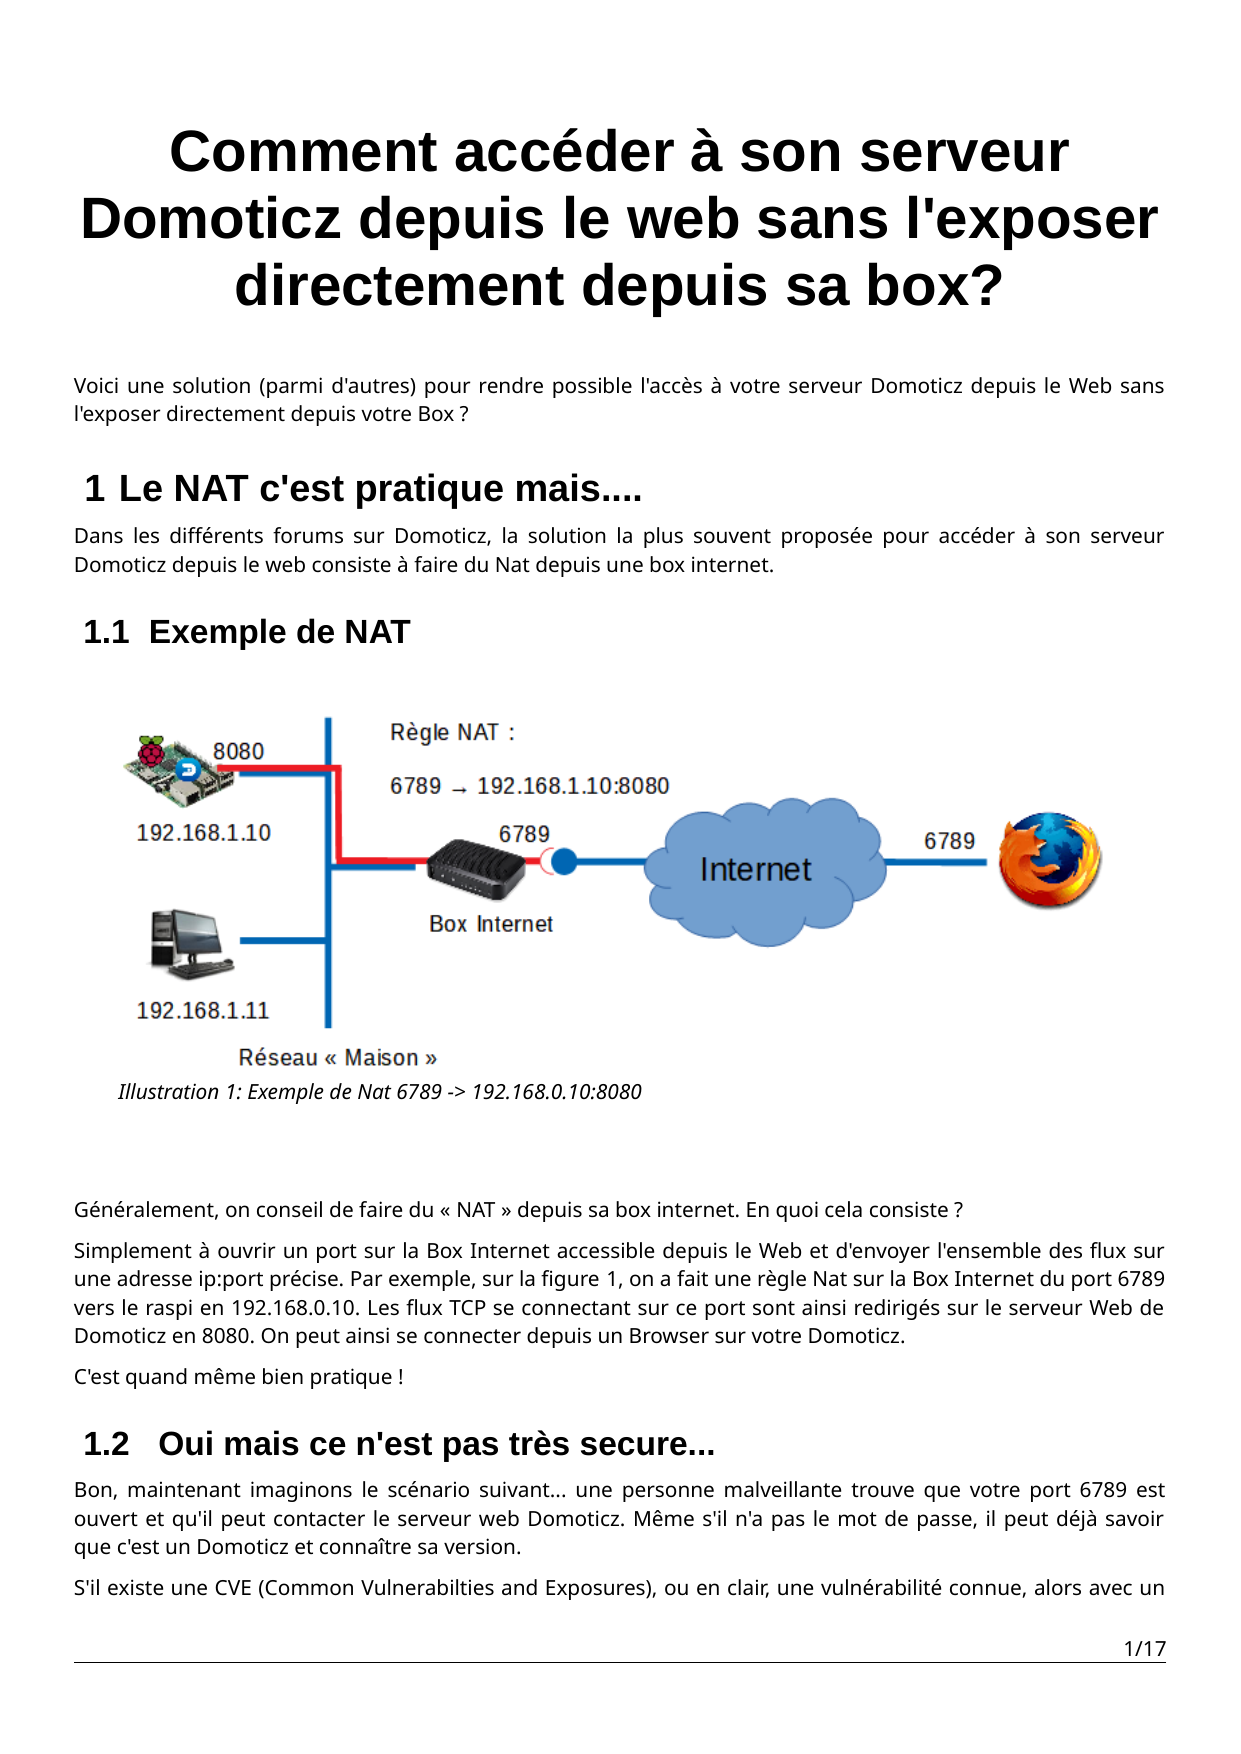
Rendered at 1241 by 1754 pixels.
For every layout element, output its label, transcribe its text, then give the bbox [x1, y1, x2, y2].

text Voici une solution (parmi d'autres) pour rendre possible l'accès à votre serveur Domoticz depuis le Web sans l'exposer directement depuis votre Box ? [74, 371, 1166, 428]
subtitle Le NAT c'est pratique mais.... [74, 466, 1166, 509]
text Généralement, on conseil de faire du « NAT » depuis sa box internet. En quoi cela consiste ? [74, 1195, 1166, 1224]
text Illustration 1: Exemple de Nat 6789 -> 192.168.0.10:8080 [118, 1078, 1122, 1106]
subtitle Exemple de NAT [74, 612, 1166, 651]
subtitle Oui mais ce n'est pas très secure... [74, 1424, 1166, 1463]
picture [118, 703, 1123, 1078]
text C'est quand même bien pratique ! [74, 1362, 1166, 1391]
text Bon, maintenant imaginons le scénario suivant... une personne malveillante trouve que votre port 6789 est ouvert et qu'il peut contacter le serveur web Domoticz. Même s'il n'a pas le mot de passe, il peut déjà savoir que c'est un Domoticz et connaître sa version. [74, 1475, 1166, 1561]
text Dans les différents forums sur Domoticz, la solution la plus souvent proposée pour accéder à son serveur Domoticz depuis le web consiste à faire du Nat depuis une box internet. [74, 522, 1166, 578]
title Comment accéder à son serveur Domoticz depuis le web sans l'exposer directement depuis sa box? [74, 116, 1166, 318]
text Simplement à ouvrir un port sur la Box Internet accessible depuis le Web et d'envoyer l'ensemble des flux sur une adresse ip:port précise. Par exemple, sur la figure 1, on a fait une règle Nat sur la Box Internet du port 6789 vers le raspi en 192.168.0.10. Les flux TCP se connectant sur ce port sont ainsi redirigés sur le serveur Web de Domoticz en 8080. On peut ainsi se connecter depuis un Browser sur votre Domoticz. [74, 1236, 1166, 1350]
text S'il existe une CVE (Common Vulnerabilties and Exposures), ou en clair, une vulnérabilité connue, alors avec un [74, 1573, 1166, 1602]
